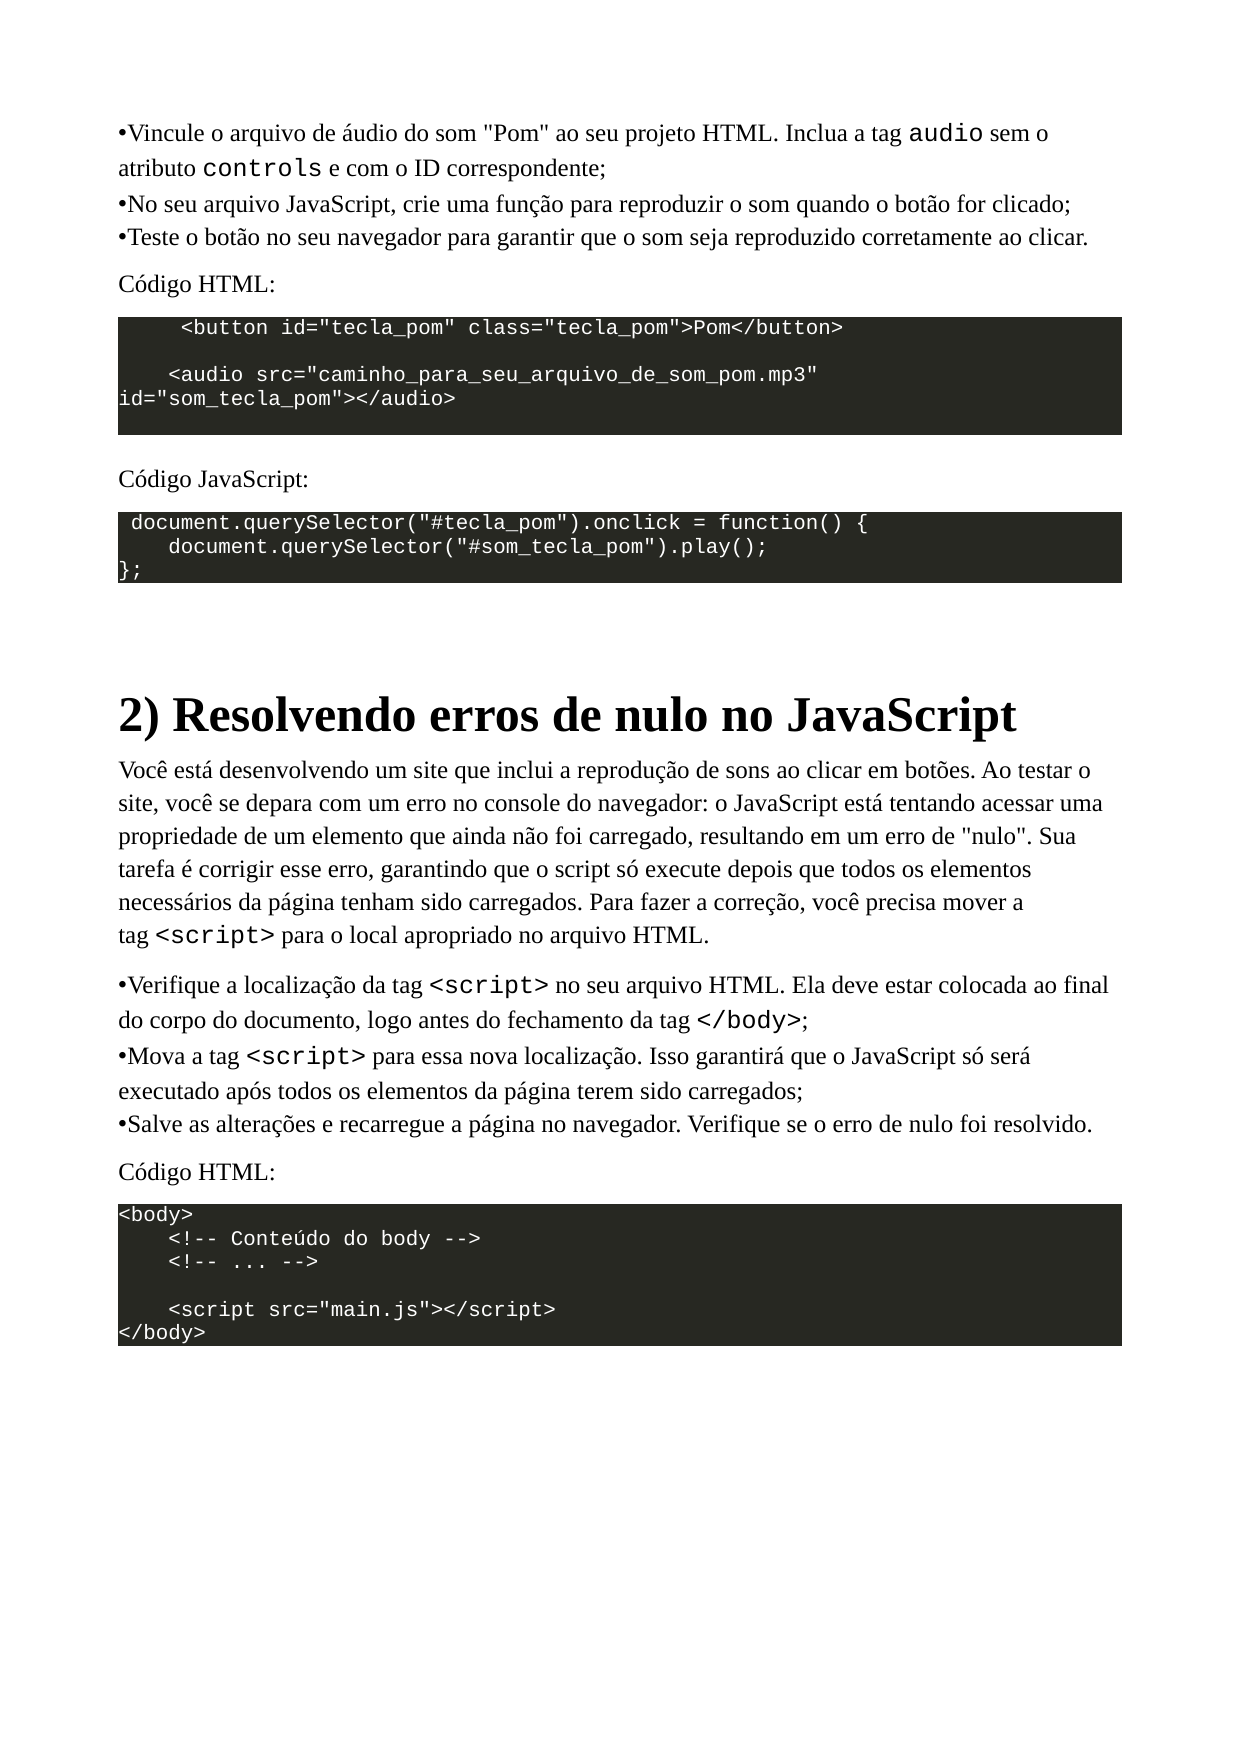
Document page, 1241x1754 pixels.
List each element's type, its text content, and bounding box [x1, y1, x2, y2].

text <body> [118, 1204, 1122, 1228]
list Salve as alterações e recarregue a página no navegador. Verifique se o erro de nulo foi resolvido. [118, 1109, 1122, 1138]
text document.querySelector("#tecla_pom").onclick = function() { [118, 512, 1122, 536]
text </body> [118, 1322, 1122, 1346]
text Código HTML: [118, 269, 1122, 298]
text <script src="main.js"></script> [118, 1299, 1122, 1322]
text Código HTML: [118, 1157, 1122, 1185]
text <!-- Conteúdo do body --> [118, 1228, 1122, 1251]
text Código JavaScript: [118, 464, 1122, 493]
list No seu arquivo JavaScript, crie uma função para reproduzir o som quando o botão for clicado; [118, 189, 1122, 217]
list Vincule o arquivo de áudio do som "Pom" ao seu projeto HTML. Inclua a tag audio sem o atributo controls e com o ID correspondente; [118, 118, 1122, 184]
list Verifique a localização da tag <script> no seu arquivo HTML. Ela deve estar colocada ao final do corpo do documento, logo antes do fechamento da tag </body>; [118, 970, 1122, 1036]
text <!-- ... --> [118, 1251, 1122, 1275]
text document.querySelector("#som_tecla_pom").play(); [118, 536, 1122, 559]
text Você está desenvolvendo um site que inclui a reprodução de sons ao clicar em botões. Ao testar o site, você se depara com um erro no console do navegador: o JavaScript está tentando acessar uma propriedade de um elemento que ainda não foi carregado, resultando em um erro de "nulo". Sua tarefa é corrigir esse erro, garantindo que o script só execute depois que todos os elementos necessários da página tenham sido carregados. Para fazer a correção, você precisa mover a tag <script> para o local apropriado no arquivo HTML. [118, 755, 1122, 951]
text <audio src="caminho_para_seu_arquivo_de_som_pom.mp3" id="som_tecla_pom"></audio> [118, 364, 1122, 411]
text <button id="tecla_pom" class="tecla_pom">Pom</button> [118, 317, 1122, 341]
list Mova a tag <script> para essa nova localização. Isso garantirá que o JavaScript só será executado após todos os elementos da página terem sido carregados; [118, 1041, 1122, 1105]
text }; [118, 559, 1122, 583]
subtitle 2) Resolvendo erros de nulo no JavaScript [118, 685, 1122, 743]
list Teste o botão no seu navegador para garantir que o som seja reproduzido corretamente ao clicar. [118, 222, 1122, 250]
